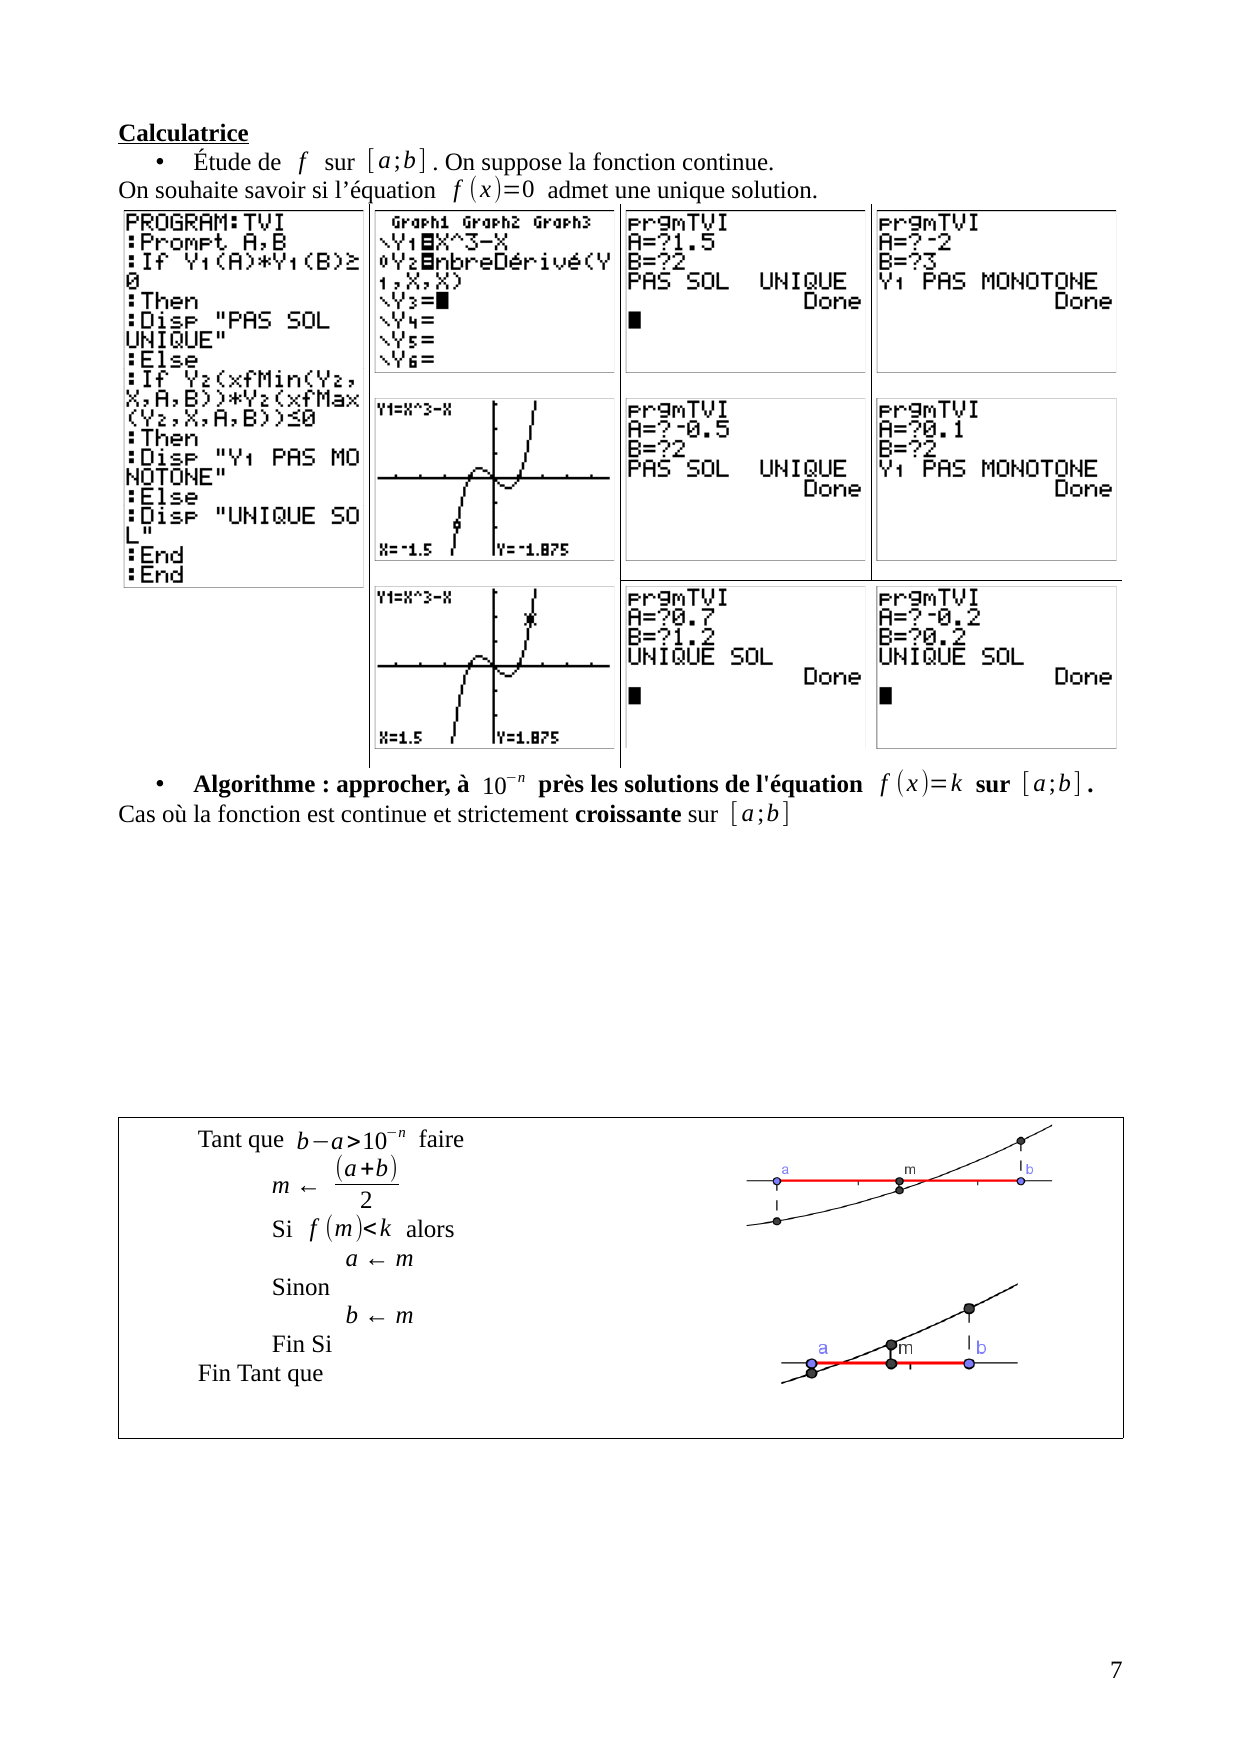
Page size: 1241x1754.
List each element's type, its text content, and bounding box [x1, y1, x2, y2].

table_header [370, 204, 620, 392]
table_header [621, 204, 871, 392]
table_cell [621, 392, 871, 580]
table_header [118, 204, 369, 768]
table_cell [872, 392, 1122, 580]
text Calculatrice [118, 118, 1122, 147]
table_cell [621, 581, 871, 768]
table_cell [676, 1273, 1123, 1438]
table_header [872, 204, 1122, 392]
table_cell [370, 580, 620, 768]
table_cell [871, 581, 1122, 768]
text Cas où la fonction est continue et strictement croissante sur [118, 799, 1122, 828]
text On souhaite savoir si l’équation admet une unique solution. [118, 176, 1122, 204]
table_header [676, 1118, 1123, 1273]
table_header Tant que faire m ← Si alors a ← m Sinon b ← m Fin Si Fin Tant que [119, 1118, 676, 1438]
table_cell [370, 392, 620, 580]
list Algorithme : approcher, à près les solutions de l'équation sur . [156, 768, 1122, 799]
list Étude de sur . On suppose la fonction continue. [156, 147, 1122, 176]
